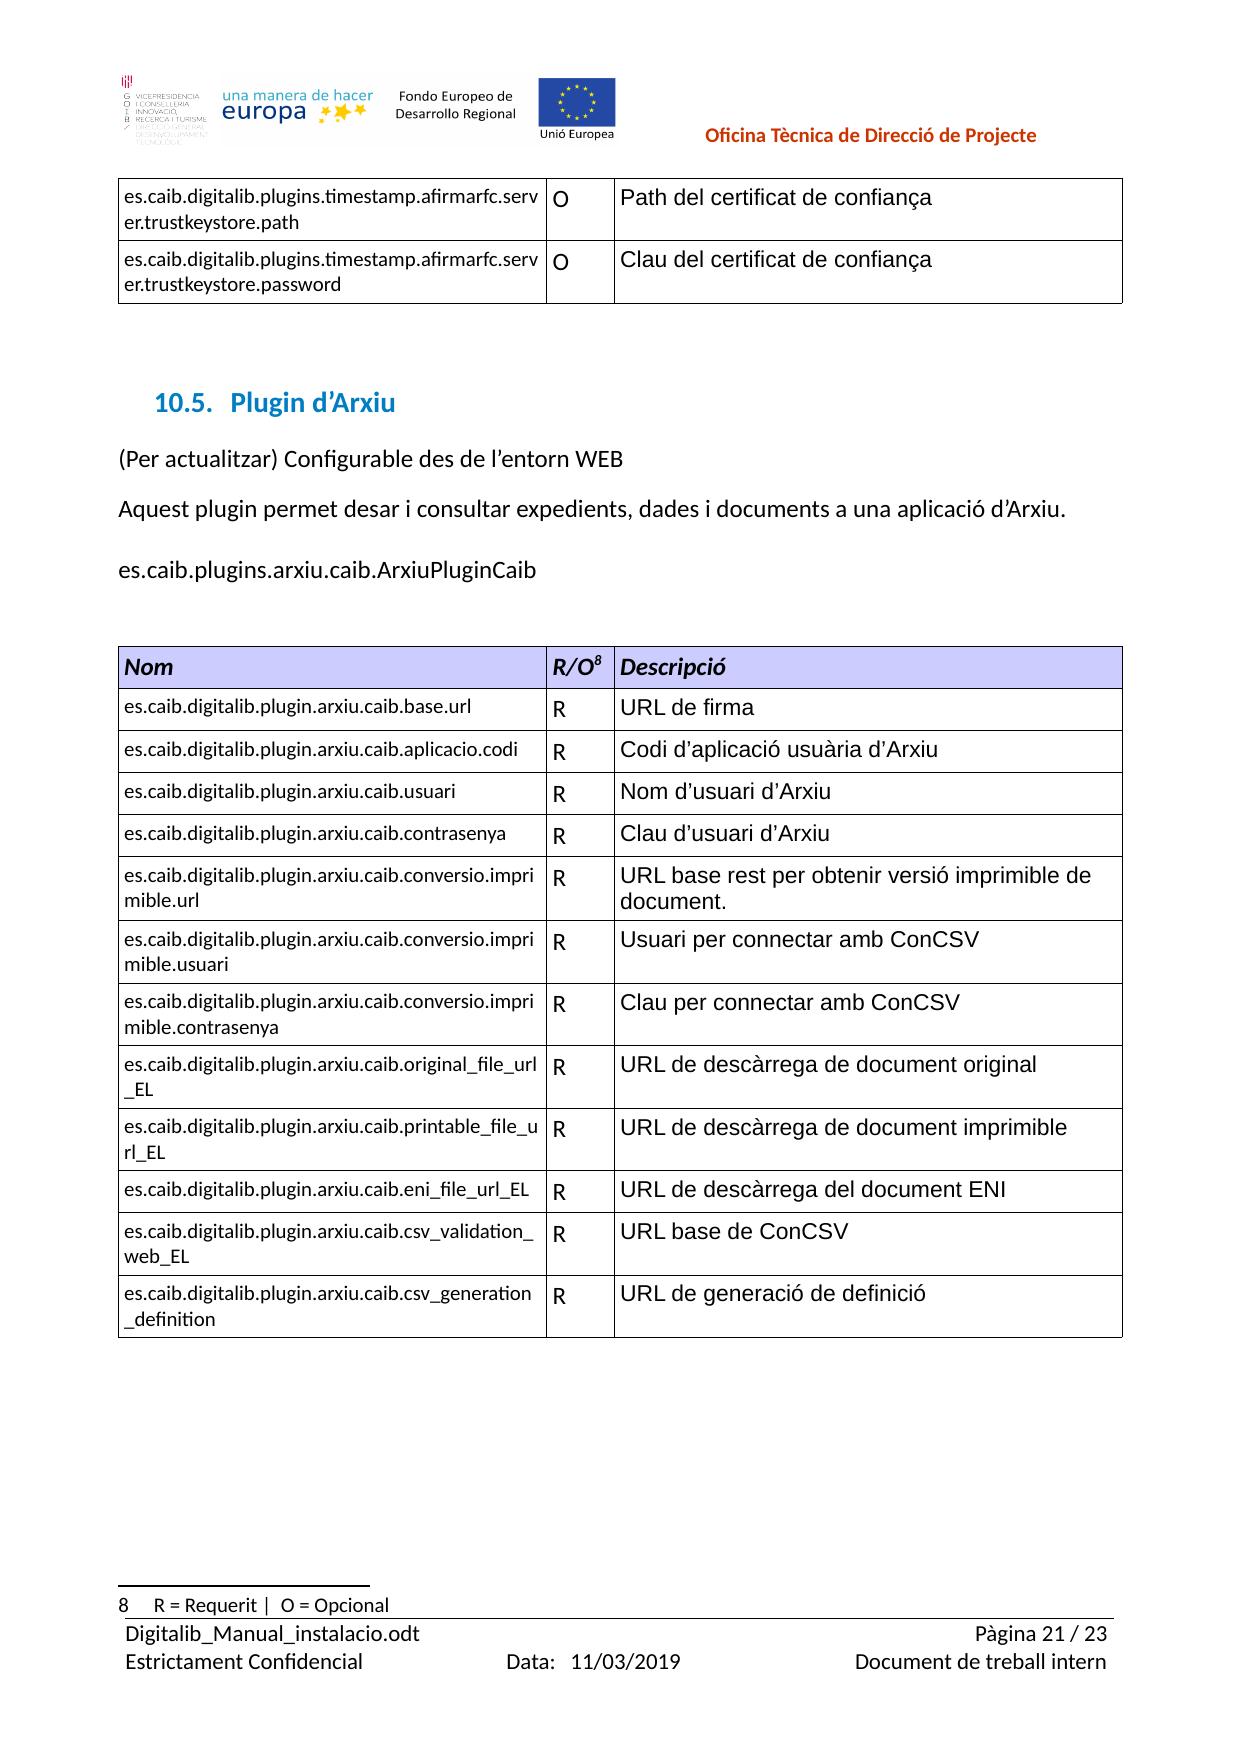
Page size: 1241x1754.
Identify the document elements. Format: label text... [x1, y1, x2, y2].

table_cell O [547, 241, 614, 302]
table_cell URL base rest per obtenir versió imprimible de document. [615, 857, 1122, 920]
table_header Nom [119, 647, 546, 688]
table_cell Path del certificat de confiança [615, 179, 1122, 240]
table_header R/O [547, 647, 614, 688]
table_cell URL de descàrrega del document ENI [615, 1171, 1122, 1212]
table_cell Usuari per connectar amb ConCSV [615, 921, 1122, 983]
table_cell es.caib.digitalib.plugins.timestamp.afirmarfc.server.trustkeystore.path [119, 179, 546, 240]
table_cell es.caib.digitalib.plugin.arxiu.caib.conversio.imprimible.contrasenya [119, 984, 546, 1045]
table_cell es.caib.digitalib.plugin.arxiu.caib.aplicacio.codi [119, 731, 546, 772]
table_cell R [547, 921, 614, 983]
table_cell es.caib.digitalib.plugin.arxiu.caib.usuari [119, 773, 546, 814]
table_cell R [547, 1109, 614, 1170]
table_cell R [547, 731, 614, 772]
table_cell Clau per connectar amb ConCSV [615, 984, 1122, 1045]
table_header Descripció [615, 647, 1122, 688]
table_cell es.caib.digitalib.plugin.arxiu.caib.conversio.imprimible.url [119, 857, 546, 920]
table_cell Clau del certificat de confiança [615, 241, 1122, 302]
table_cell URL de firma [615, 689, 1122, 730]
table_cell R [547, 984, 614, 1045]
table_cell es.caib.digitalib.plugin.arxiu.caib.eni_file_url_EL [119, 1171, 546, 1212]
table_cell R [547, 815, 614, 856]
table_cell es.caib.digitalib.plugin.arxiu.caib.base.url [119, 689, 546, 730]
table_cell Codi d’aplicació usuària d’Arxiu [615, 731, 1122, 772]
table_cell es.caib.digitalib.plugin.arxiu.caib.csv_validation_web_EL [119, 1213, 546, 1274]
table_cell es.caib.digitalib.plugin.arxiu.caib.contrasenya [119, 815, 546, 856]
table_cell es.caib.digitalib.plugin.arxiu.caib.original_file_url_EL [119, 1046, 546, 1108]
table_cell es.caib.digitalib.plugins.timestamp.afirmarfc.server.trustkeystore.password [119, 241, 546, 302]
text (Per actualitzar) Configurable des de l’entorn WEB [118, 443, 1122, 474]
picture [219, 73, 621, 147]
table_cell R [547, 857, 614, 920]
table_cell es.caib.digitalib.plugin.arxiu.caib.csv_generation_definition [119, 1276, 546, 1337]
text es.caib.plugins.arxiu.caib.ArxiuPluginCaib [118, 554, 1122, 585]
text Aquest plugin permet desar i consultar expedients, dades i documents a una aplicació d’Arxiu. [118, 493, 1122, 524]
table_cell Nom d’usuari d’Arxiu [615, 773, 1122, 814]
table_cell R [547, 689, 614, 730]
picture [118, 73, 213, 147]
table_cell O [547, 179, 614, 240]
table_cell R [547, 1276, 614, 1337]
table_cell R [547, 1046, 614, 1108]
table_cell URL de descàrrega de document imprimible [615, 1109, 1122, 1170]
table_cell Clau d’usuari d’Arxiu [615, 815, 1122, 856]
table_cell R [547, 1171, 614, 1212]
table_cell URL de generació de definició [615, 1276, 1122, 1337]
table_cell URL de descàrrega de document original [615, 1046, 1122, 1108]
table_cell URL base de ConCSV [615, 1213, 1122, 1274]
table_cell R [547, 773, 614, 814]
table_cell es.caib.digitalib.plugin.arxiu.caib.printable_file_url_EL [119, 1109, 546, 1170]
table_cell R [547, 1213, 614, 1274]
table_cell es.caib.digitalib.plugin.arxiu.caib.conversio.imprimible.usuari [119, 921, 546, 983]
subtitle Plugin d’Arxiu [153, 384, 1122, 420]
